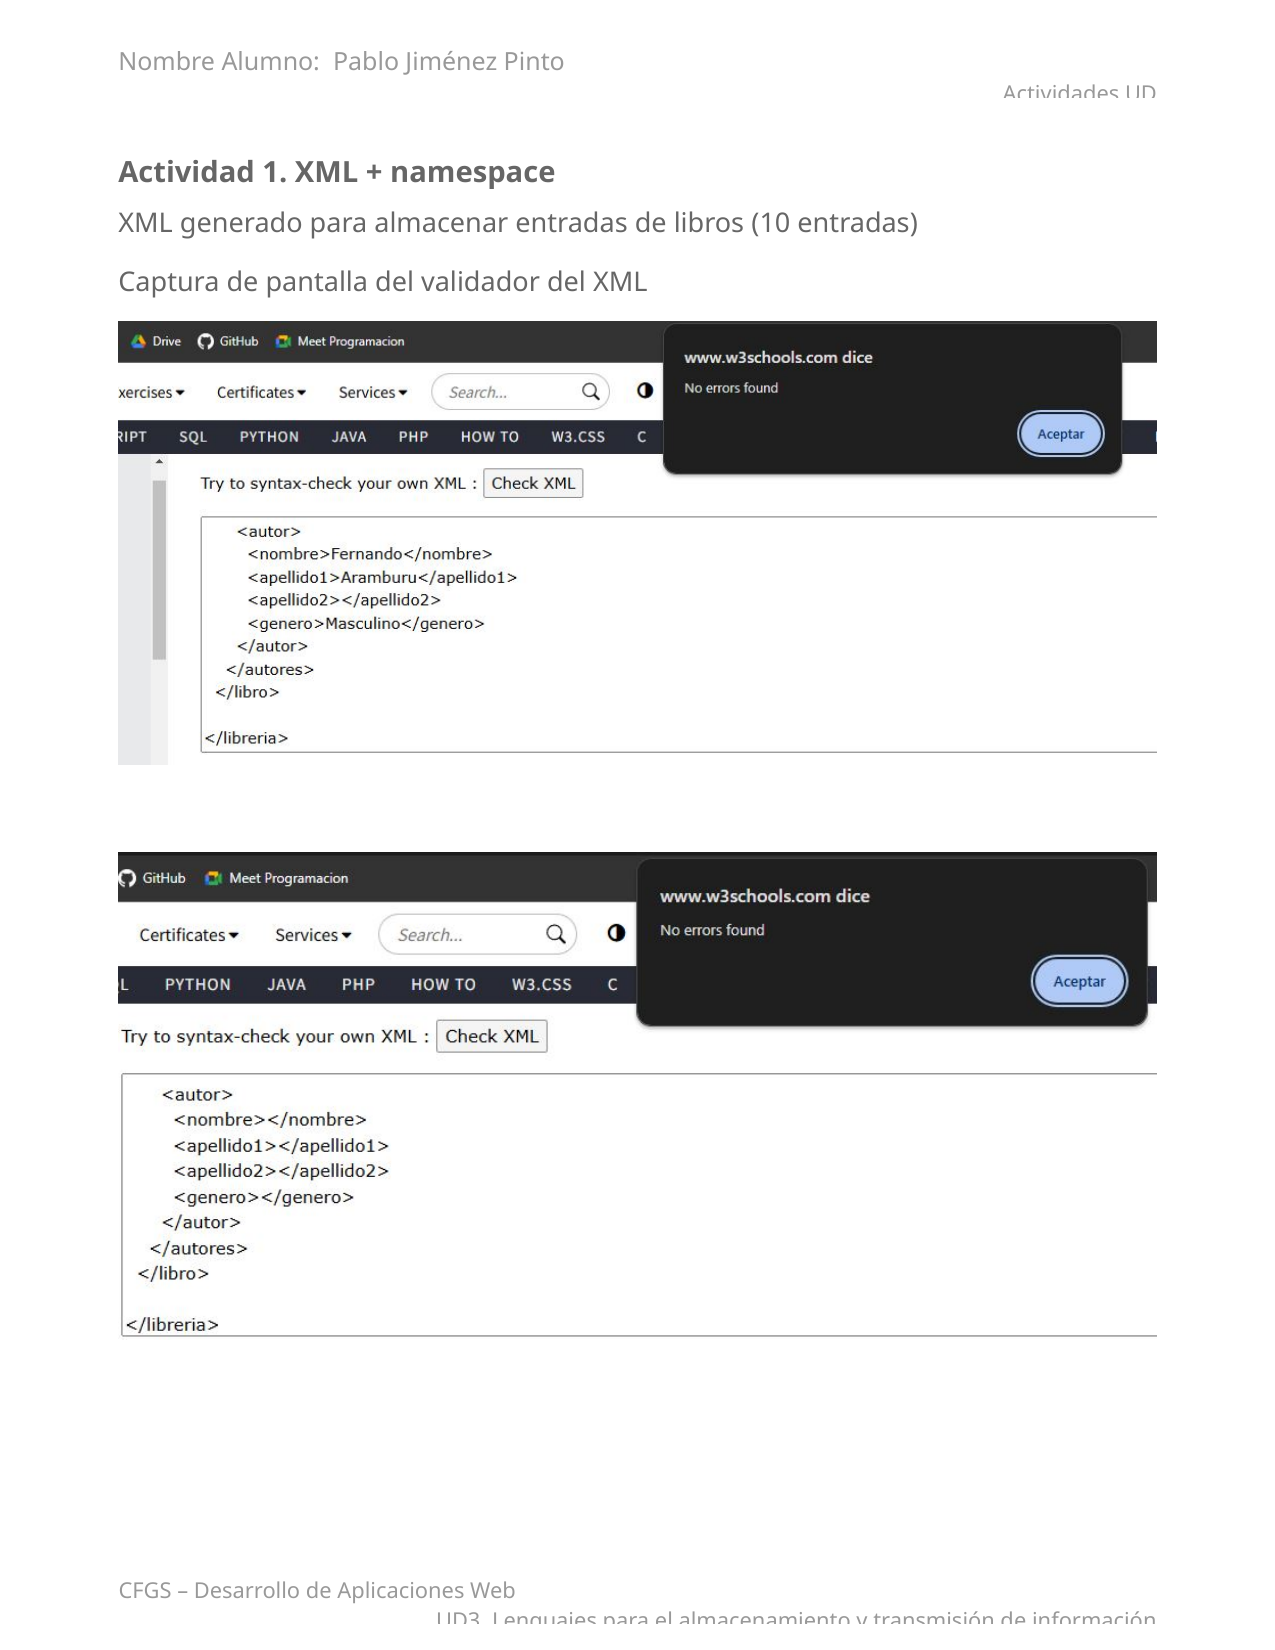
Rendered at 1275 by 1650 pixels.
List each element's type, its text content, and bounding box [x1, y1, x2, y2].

picture [118, 852, 1157, 1340]
subtitle Actividad 1. XML + namespace [118, 152, 1157, 191]
picture [118, 321, 1157, 765]
text Captura de pantalla del validador del XML [118, 263, 1157, 299]
text XML generado para almacenar entradas de libros (10 entradas) [118, 204, 1157, 241]
